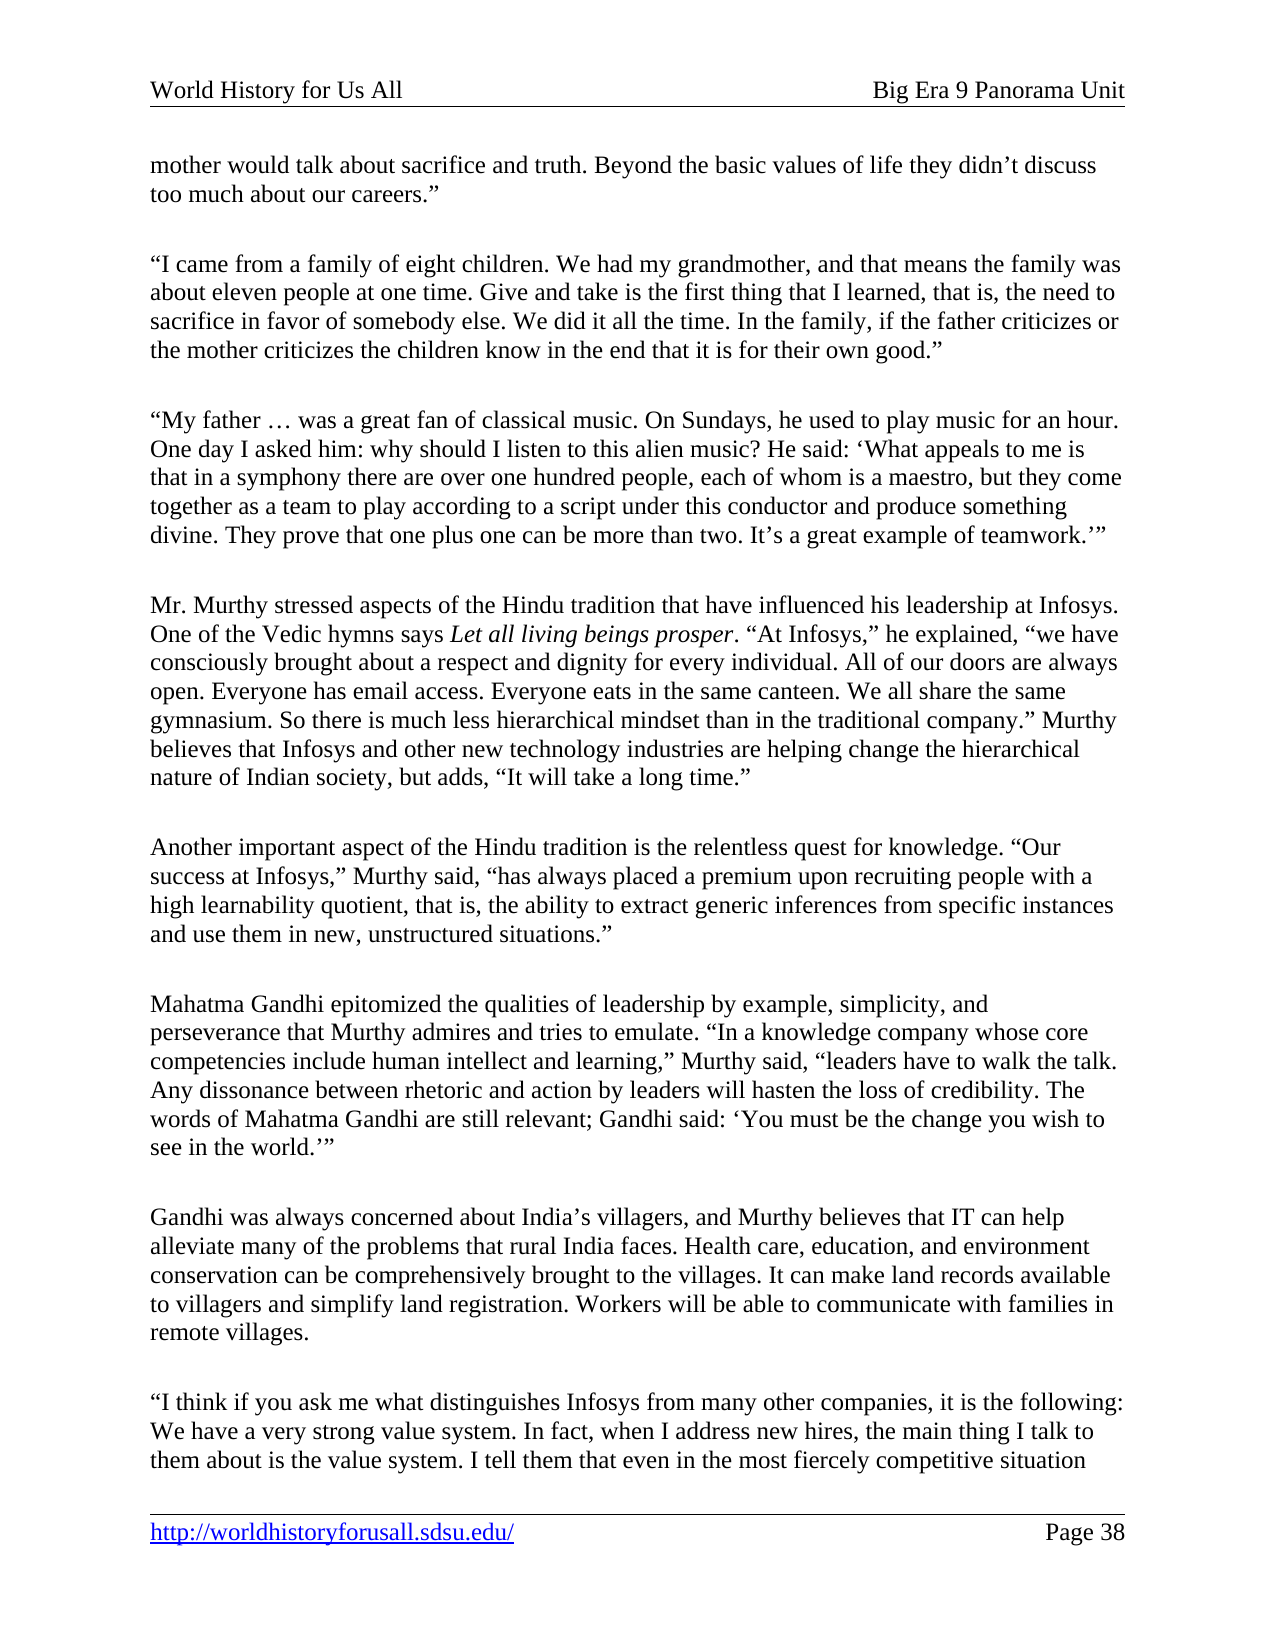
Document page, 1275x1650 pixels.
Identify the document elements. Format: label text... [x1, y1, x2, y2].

text Gandhi was always concerned about India’s villagers, and Murthy believes that IT can help alleviate many of the problems that rural India faces. Health care, education, and environment conservation can be comprehensively brought to the villages. It can make land records available to villagers and simplify land registration. Workers will be able to communicate with families in remote villages. [150, 1202, 1125, 1346]
text Another important aspect of the Hindu tradition is the relentless quest for knowledge. “Our success at Infosys,” Murthy said, “has always placed a premium upon recruiting people with a high learnability quotient, that is, the ability to extract generic inferences from specific instances and use them in new, unstructured situations.” [150, 832, 1125, 947]
text Mahatma Gandhi epitomized the qualities of leadership by example, simplicity, and perseverance that Murthy admires and tries to emulate. “In a knowledge company whose core competencies include human intellect and learning,” Murthy said, “leaders have to walk the talk. Any dissonance between rhetoric and action by leaders will hasten the loss of credibility. The words of Mahatma Gandhi are still relevant; Gandhi said: ‘You must be the change you wish to see in the world.’” [150, 989, 1125, 1161]
text “I think if you ask me what distinguishes Infosys from many other companies, it is the following: We have a very strong value system. In fact, when I address new hires, the main thing I talk to them about is the value system. I tell them that even in the most fiercely competitive situation [150, 1387, 1125, 1474]
text mother would talk about sacrifice and truth. Beyond the basic values of life they didn’t discuss too much about our careers.” [150, 150, 1125, 207]
text Mr. Murthy stressed aspects of the Hindu tradition that have influenced his leadership at Infosys. One of the Vedic hymns says Let all living beings prosper. “At Infosys,” he explained, “we have consciously brought about a respect and dignity for every individual. All of our doors are always open. Everyone has email access. Everyone eats in the same canteen. We all share the same gymnasium. So there is much less hierarchical mindset than in the traditional company.” Murthy believes that Infosys and other new technology industries are helping change the hierarchical nature of Indian society, but adds, “It will take a long time.” [150, 590, 1125, 791]
text “I came from a family of eight children. We had my grandmother, and that means the family was about eleven people at one time. Give and take is the first thing that I learned, that is, the need to sacrifice in favor of somebody else. We did it all the time. In the family, if the father criticizes or the mother criticizes the children know in the end that it is for their own good.” [150, 249, 1125, 364]
text “My father … was a great fan of classical music. On Sundays, he used to play music for an hour. One day I asked him: why should I listen to this alien music? He said: ‘What appeals to me is that in a symphony there are over one hundred people, each of whom is a maestro, but they come together as a team to play according to a script under this conductor and produce something divine. They prove that one plus one can be more than two. It’s a great example of teamwork.’” [150, 405, 1125, 549]
